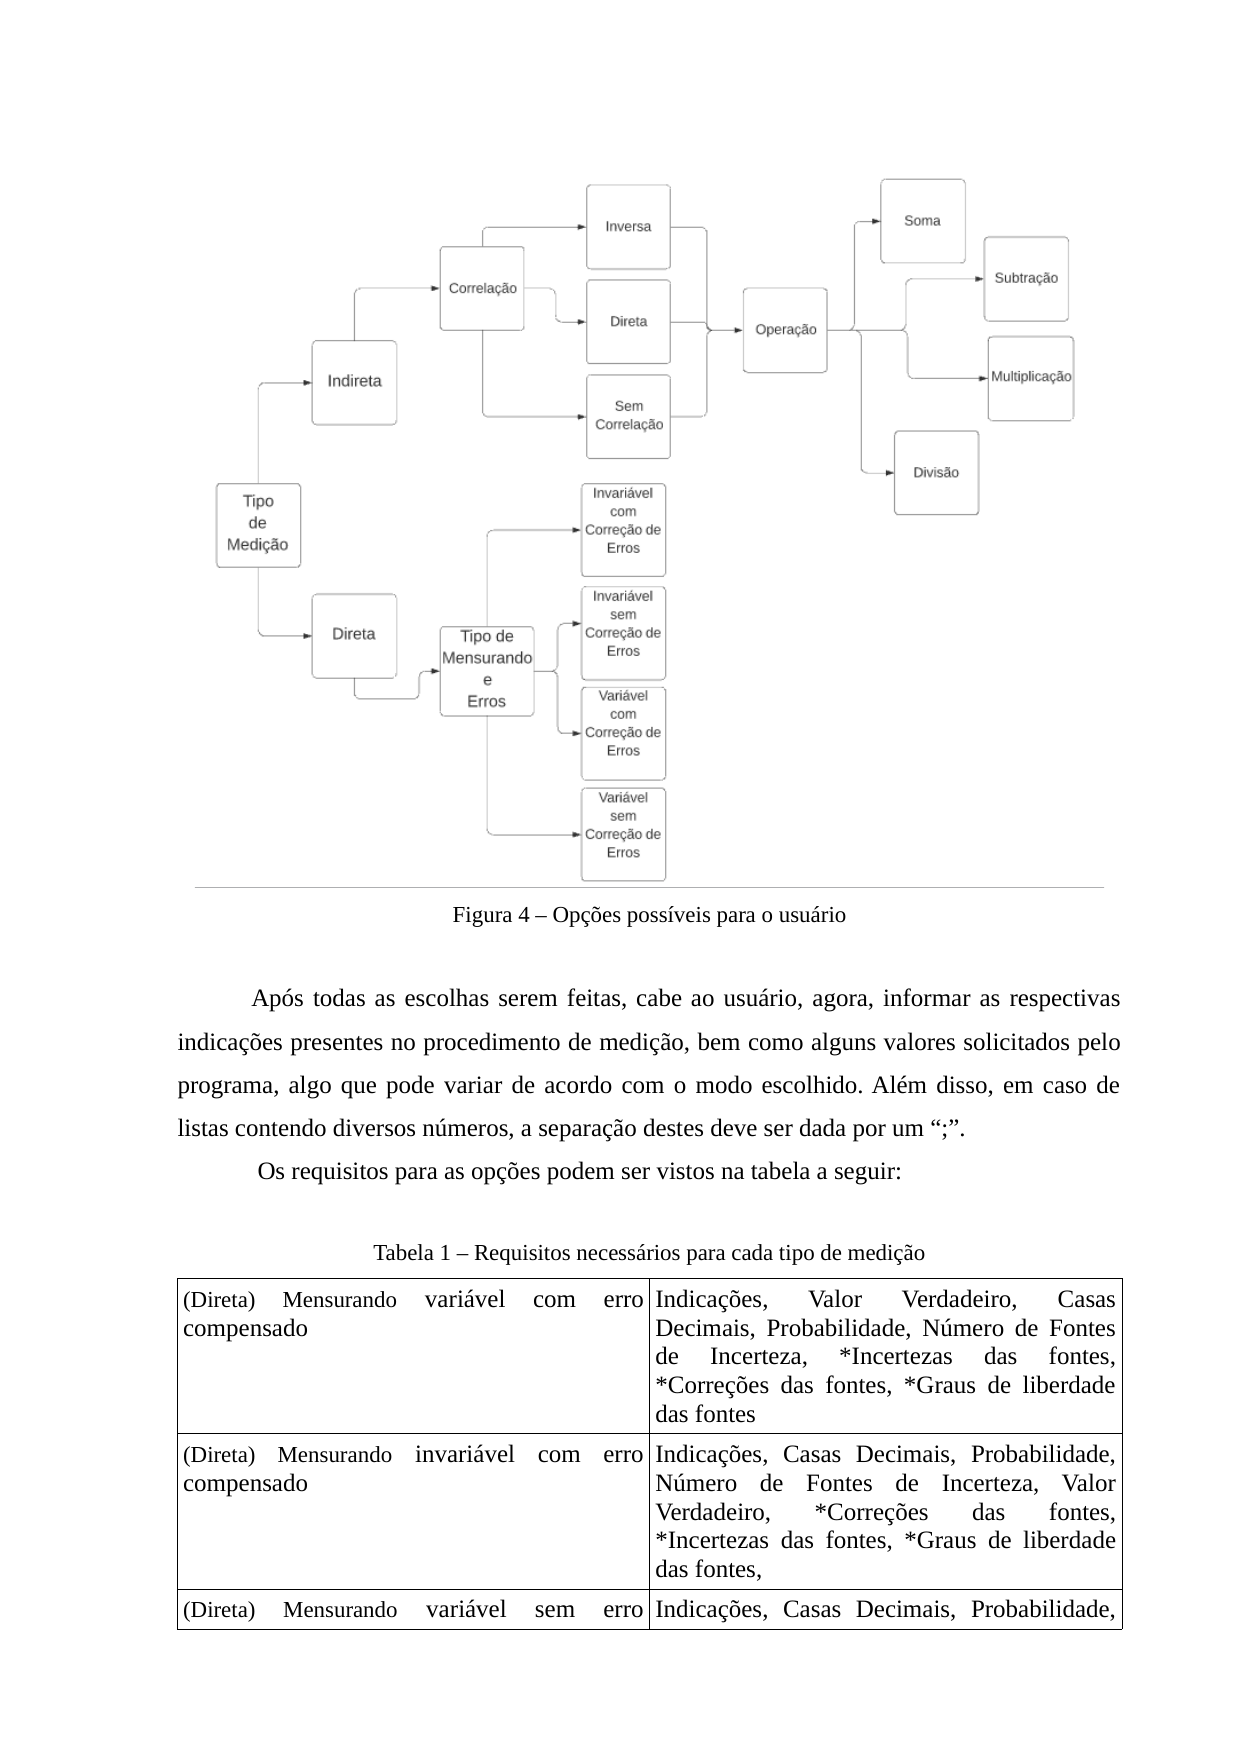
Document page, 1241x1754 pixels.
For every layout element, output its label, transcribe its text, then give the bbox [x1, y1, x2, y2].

table_cell (Direta) Mensurando variável sem erro [178, 1590, 649, 1629]
table_cell Indicações, Casas Decimais, Probabilidade, [650, 1590, 1122, 1629]
table_cell Indicações, Casas Decimais, Probabilidade, Número de Fontes de Incerteza, Valor Verdadeiro, *Correções das fontes, *Incertezas das fontes, *Graus de liberdade das fontes, [650, 1434, 1122, 1589]
text Os requisitos para as opções podem ser vistos na tabela a seguir: [177, 1156, 1122, 1185]
text Após todas as escolhas serem feitas, cabe ao usuário, agora, informar as respectivas indicações presentes no procedimento de medição, bem como alguns valores solicitados pelo programa, algo que pode variar de acordo com o modo escolhido. Além disso, em caso de listas contendo diversos números, a separação destes deve ser dada por um “;”. [177, 983, 1122, 1142]
table_cell (Direta) Mensurando invariável com erro compensado [178, 1434, 649, 1589]
picture [194, 177, 1105, 888]
text Figura 4 – Opções possíveis para o usuário [177, 177, 1122, 927]
table_header Indicações, Valor Verdadeiro, Casas Decimais, Probabilidade, Número de Fontes de Incerteza, *Incertezas das fontes, *Correções das fontes, *Graus de liberdade das fontes [650, 1279, 1122, 1433]
table_header (Direta) Mensurando variável com erro compensado [178, 1279, 649, 1433]
text Tabela 1 – Requisitos necessários para cada tipo de medição [177, 1238, 1122, 1265]
